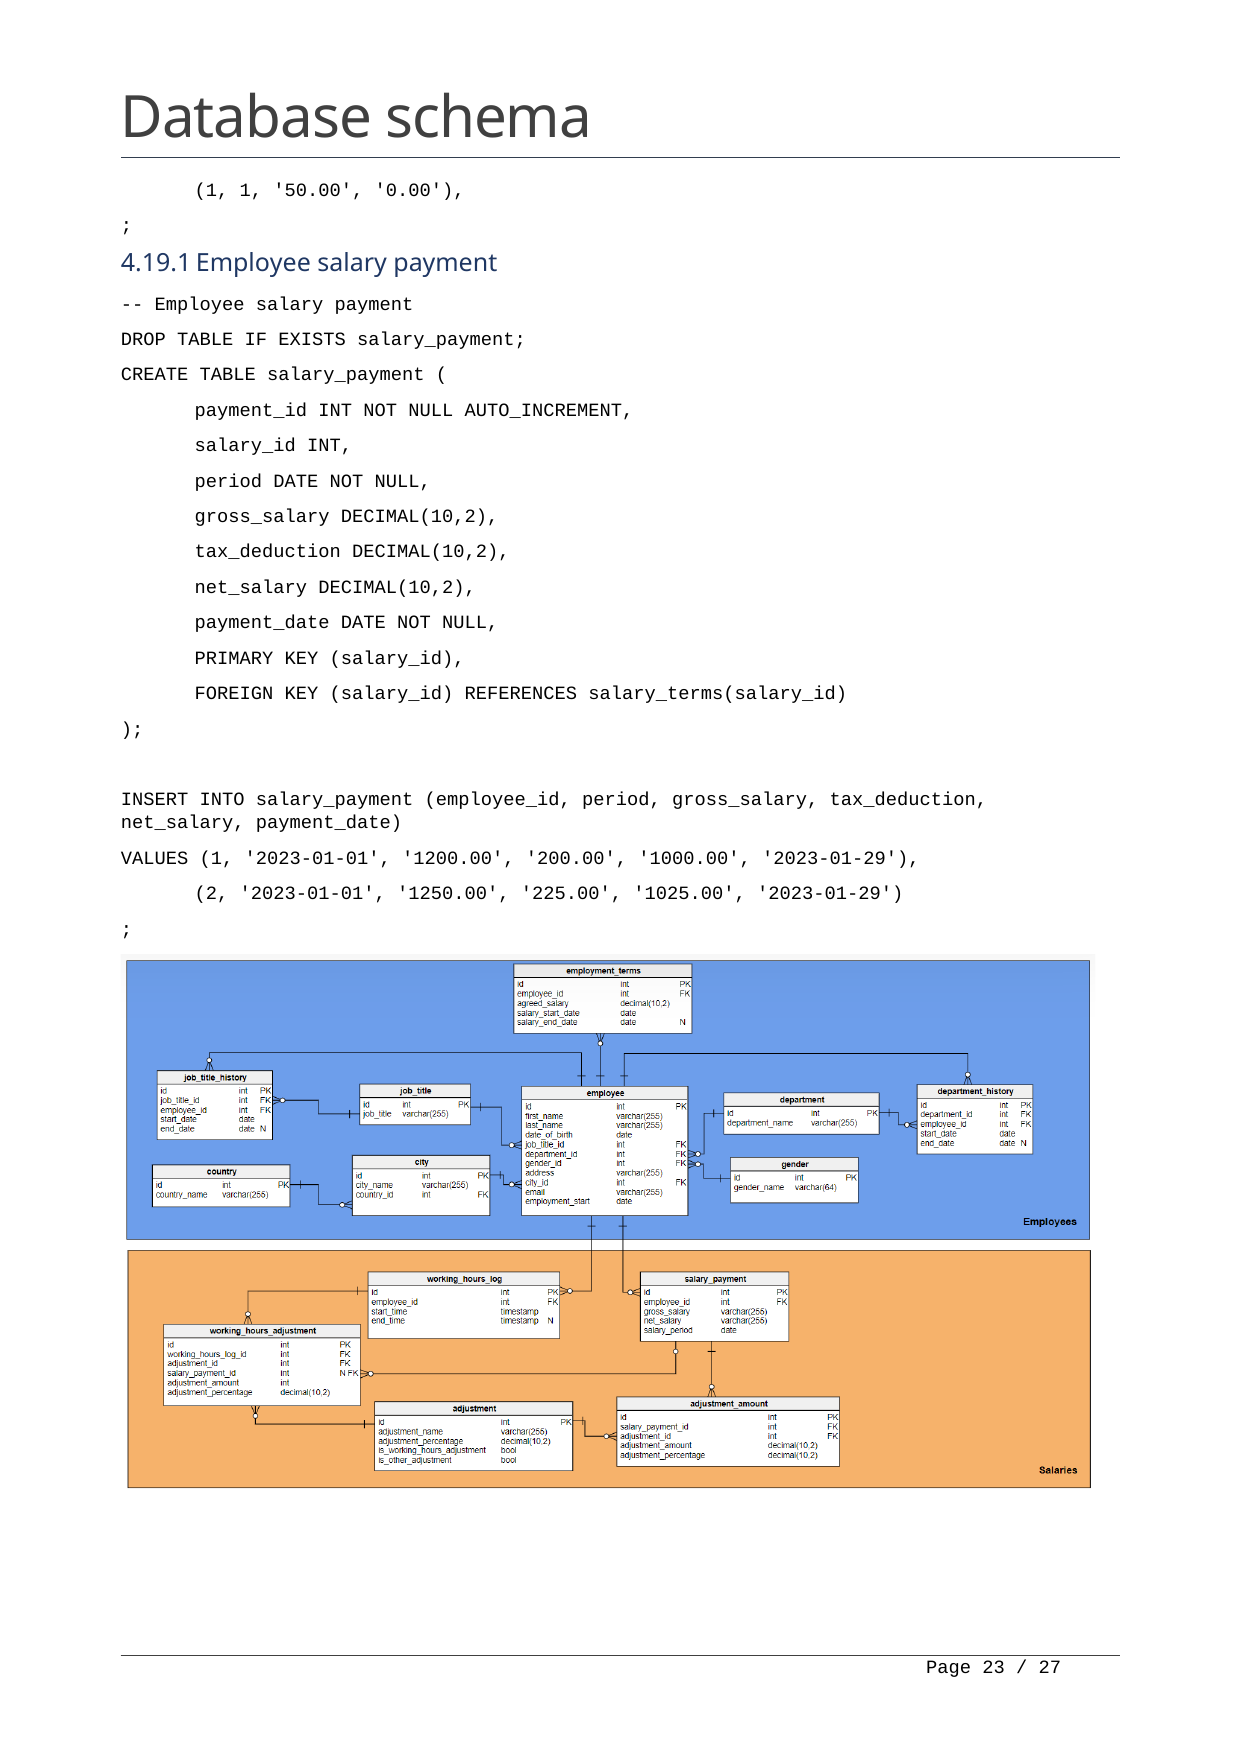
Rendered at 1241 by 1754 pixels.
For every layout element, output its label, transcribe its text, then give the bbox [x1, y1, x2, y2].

text FOREIGN KEY (salary_id) REFERENCES salary_terms(salary_id) [121, 684, 1120, 705]
text gross_salary DECIMAL(10,2), [121, 507, 1120, 528]
text payment_date DATE NOT NULL, [194, 613, 1120, 634]
text DROP TABLE IF EXISTS salary_payment; [121, 330, 1120, 351]
text ; [121, 919, 1120, 941]
text (1, 1, '50.00', '0.00'), [121, 181, 1120, 202]
text salary_id INT, [121, 436, 1120, 457]
subtitle Employee salary payment [121, 245, 1120, 279]
text PRIMARY KEY (salary_id), [121, 648, 1120, 670]
text CREATE TABLE salary_payment ( [121, 365, 1120, 386]
text ; [121, 216, 1120, 237]
text tax_deduction DECIMAL(10,2), [121, 542, 1120, 563]
text period DATE NOT NULL, [121, 471, 1120, 493]
text INSERT INTO salary_payment (employee_id, period, gross_salary, tax_deduction, net_salary, payment_date) [121, 790, 1120, 834]
text VALUES (1, '2023-01-01', '1200.00', '200.00', '1000.00', '2023-01-29'), [121, 848, 1120, 870]
text (2, '2023-01-01', '1250.00', '225.00', '1025.00', '2023-01-29') [121, 884, 1120, 905]
text ); [121, 719, 1120, 741]
picture [120, 954, 1096, 1492]
text net_salary DECIMAL(10,2), [121, 578, 1120, 599]
text payment_id INT NOT NULL AUTO_INCREMENT, [121, 401, 1120, 422]
text -- Employee salary payment [121, 294, 1120, 316]
